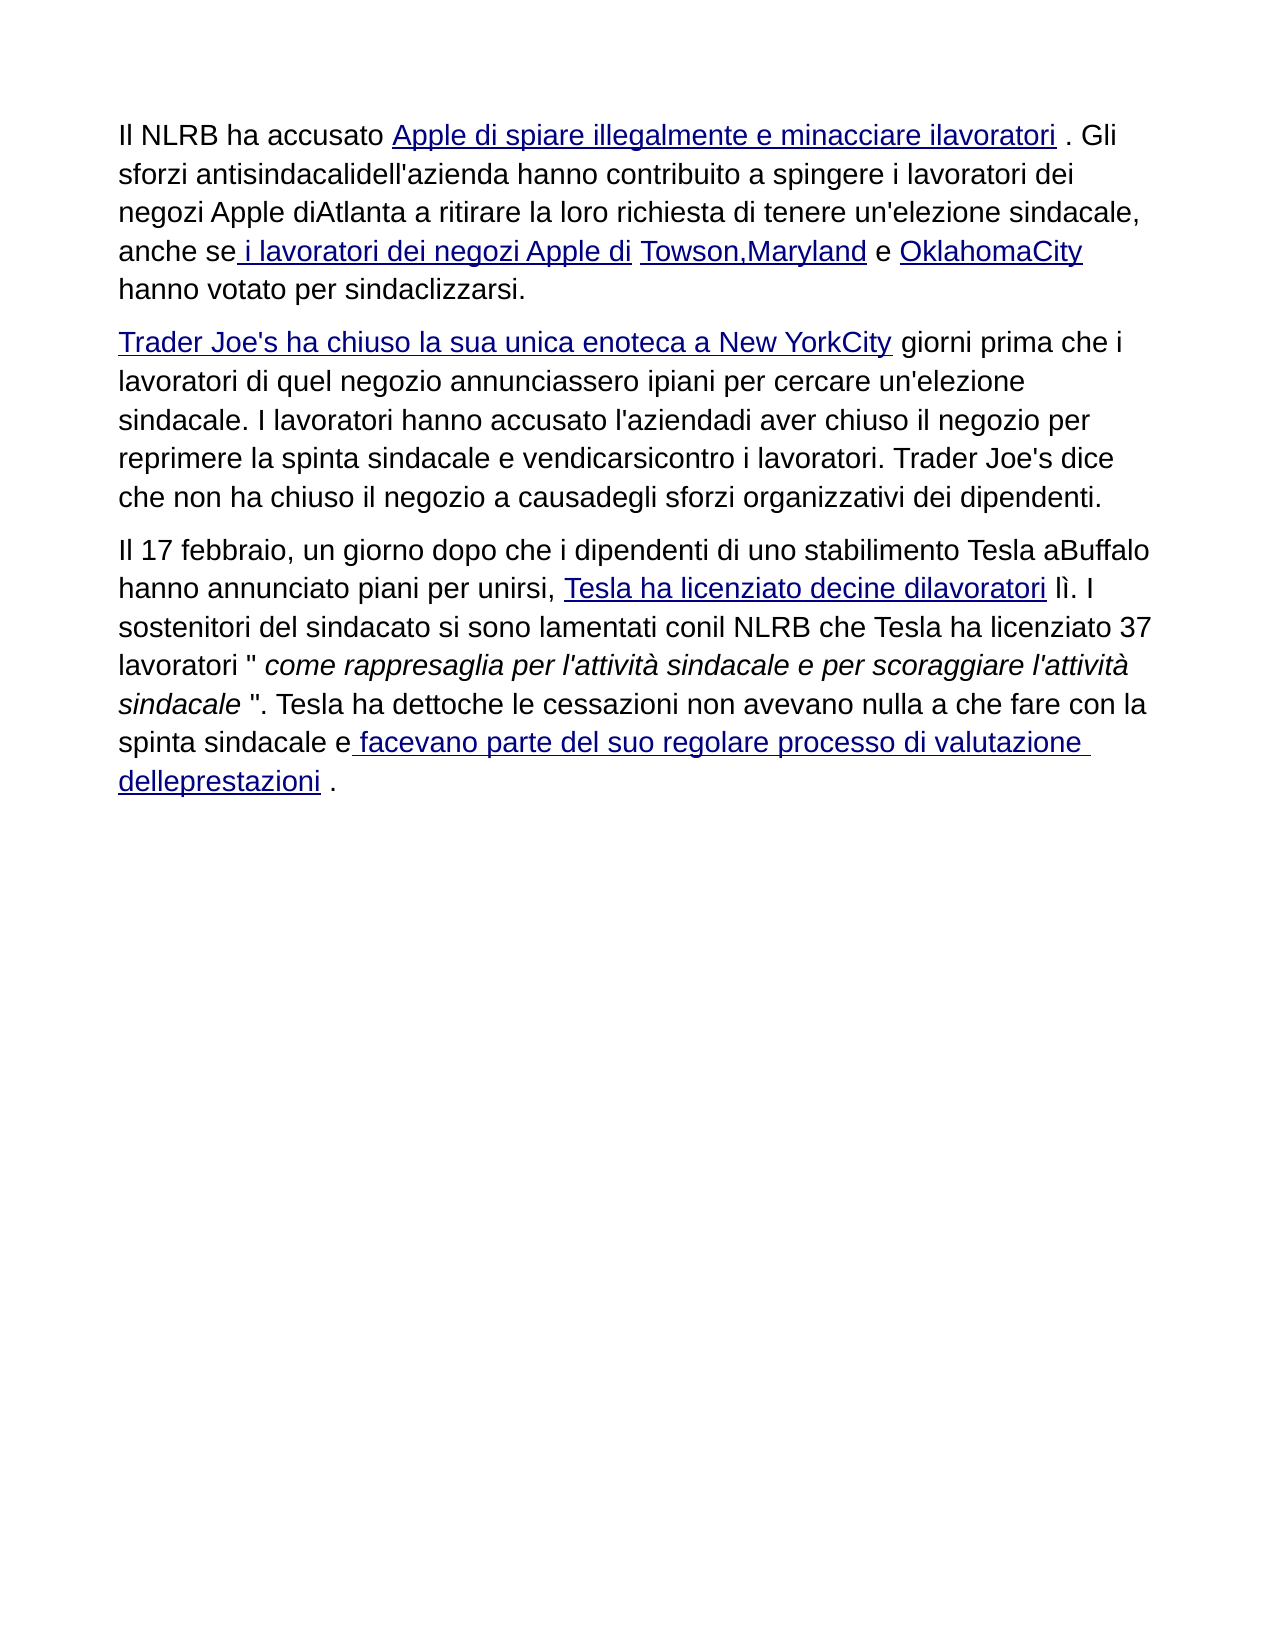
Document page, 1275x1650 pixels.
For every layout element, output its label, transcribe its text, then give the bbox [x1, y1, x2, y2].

text Il NLRB ha accusato Apple di spiare illegalmente e minacciare ilavoratori . Gli sforzi antisindacalidell'azienda hanno contribuito a spingere i lavoratori dei negozi Apple diAtlanta a ritirare la loro richiesta di tenere un'elezione sindacale, anche se i lavoratori dei negozi Apple di Towson,Maryland e OklahomaCity hanno votato per sindaclizzarsi. [118, 118, 1157, 306]
text Il 17 febbraio, un giorno dopo che i dipendenti di uno stabilimento Tesla aBuffalo hanno annunciato piani per unirsi, Tesla ha licenziato decine dilavoratori lì. I sostenitori del sindacato si sono lamentati conil NLRB che Tesla ha licenziato 37 lavoratori " come rappresaglia per l'attività sindacale e per scoraggiare l'attività sindacale ". Tesla ha dettoche le cessazioni non avevano nulla a che fare con la spinta sindacale e facevano parte del suo regolare processo di valutazione delleprestazioni . [118, 533, 1157, 797]
text Trader Joe's ha chiuso la sua unica enoteca a New YorkCity giorni prima che i lavoratori di quel negozio annunciassero ipiani per cercare un'elezione sindacale. I lavoratori hanno accusato l'aziendadi aver chiuso il negozio per reprimere la spinta sindacale e vendicarsicontro i lavoratori. Trader Joe's dice che non ha chiuso il negozio a causadegli sforzi organizzativi dei dipendenti. [118, 325, 1157, 513]
